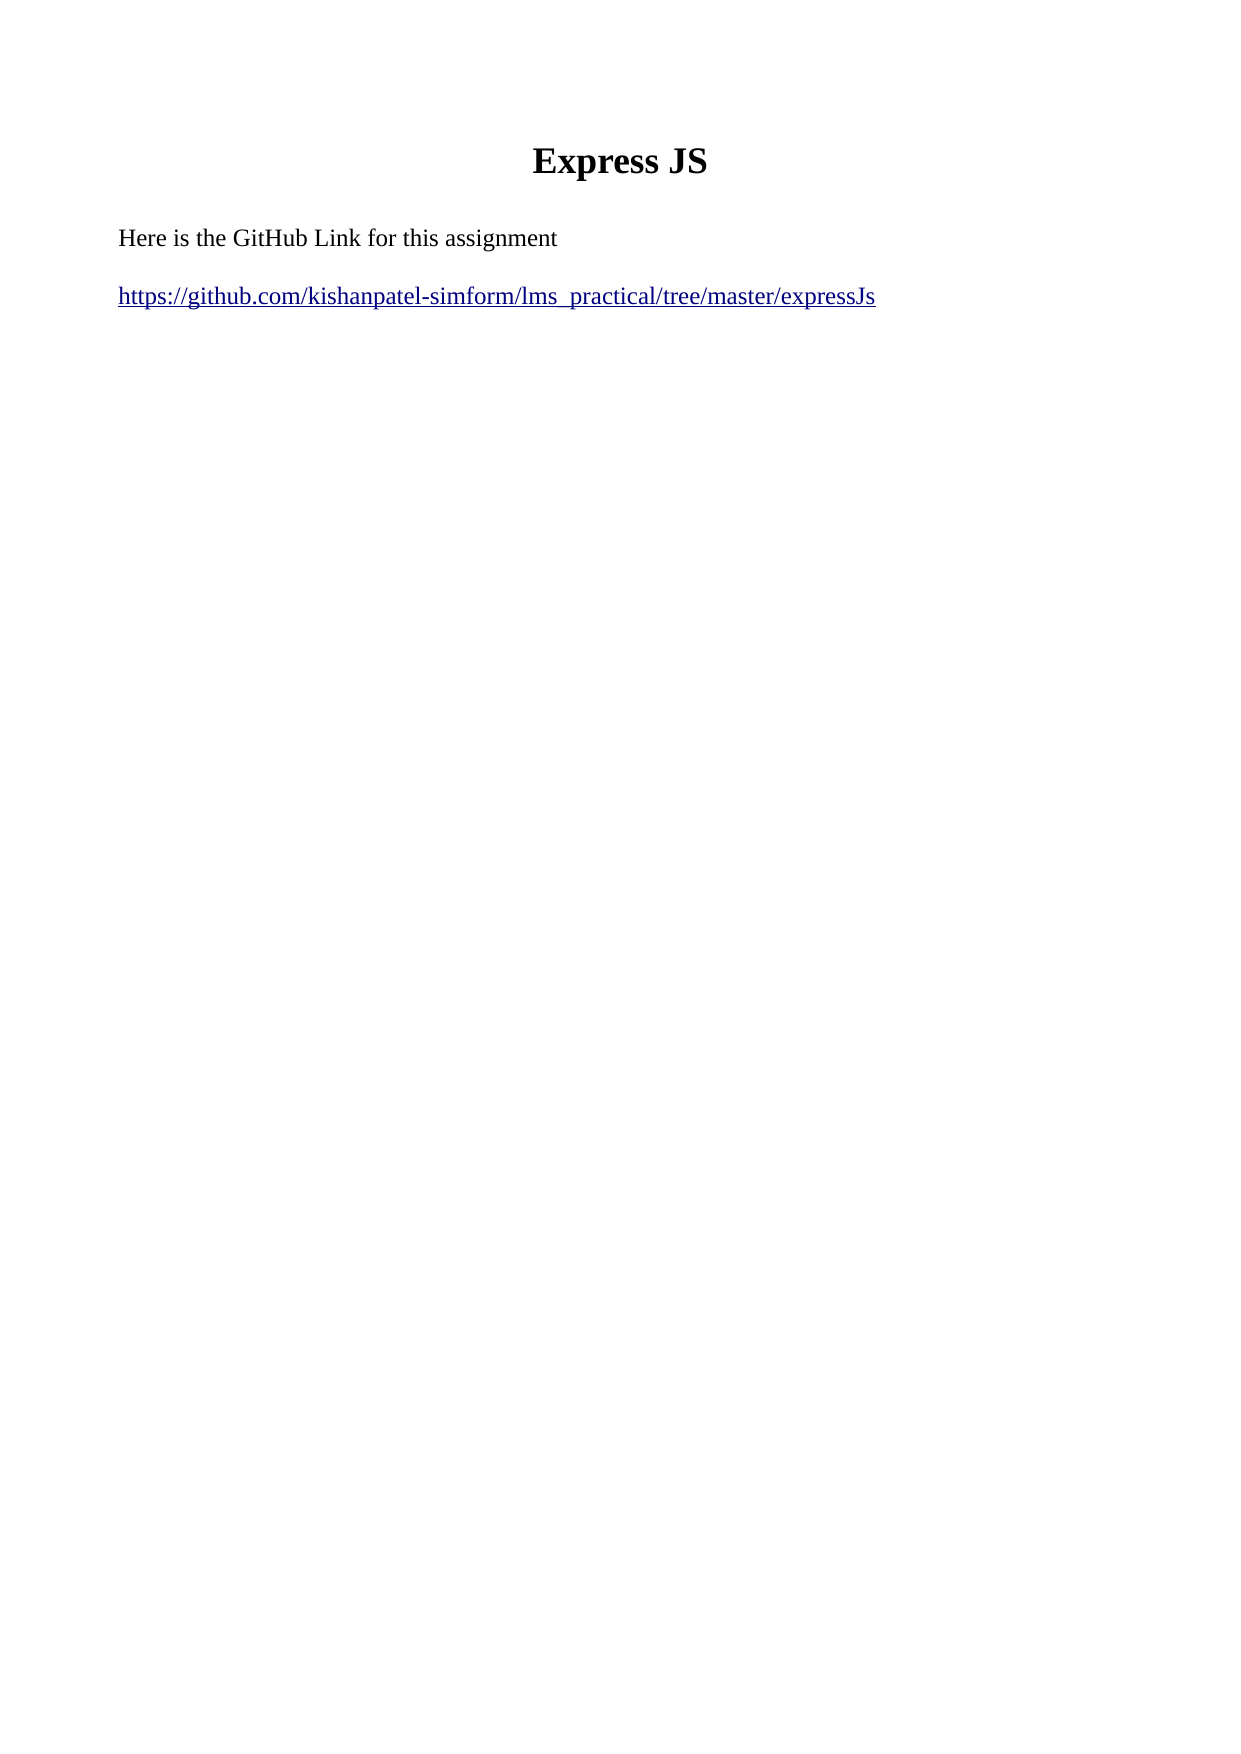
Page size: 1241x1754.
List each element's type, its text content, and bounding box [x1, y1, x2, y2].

text https://github.com/kishanpatel-simform/lms_practical/tree/master/expressJs [118, 281, 1122, 309]
text Here is the GitHub Link for this assignment [118, 223, 1122, 252]
subtitle Express JS [118, 139, 1122, 182]
